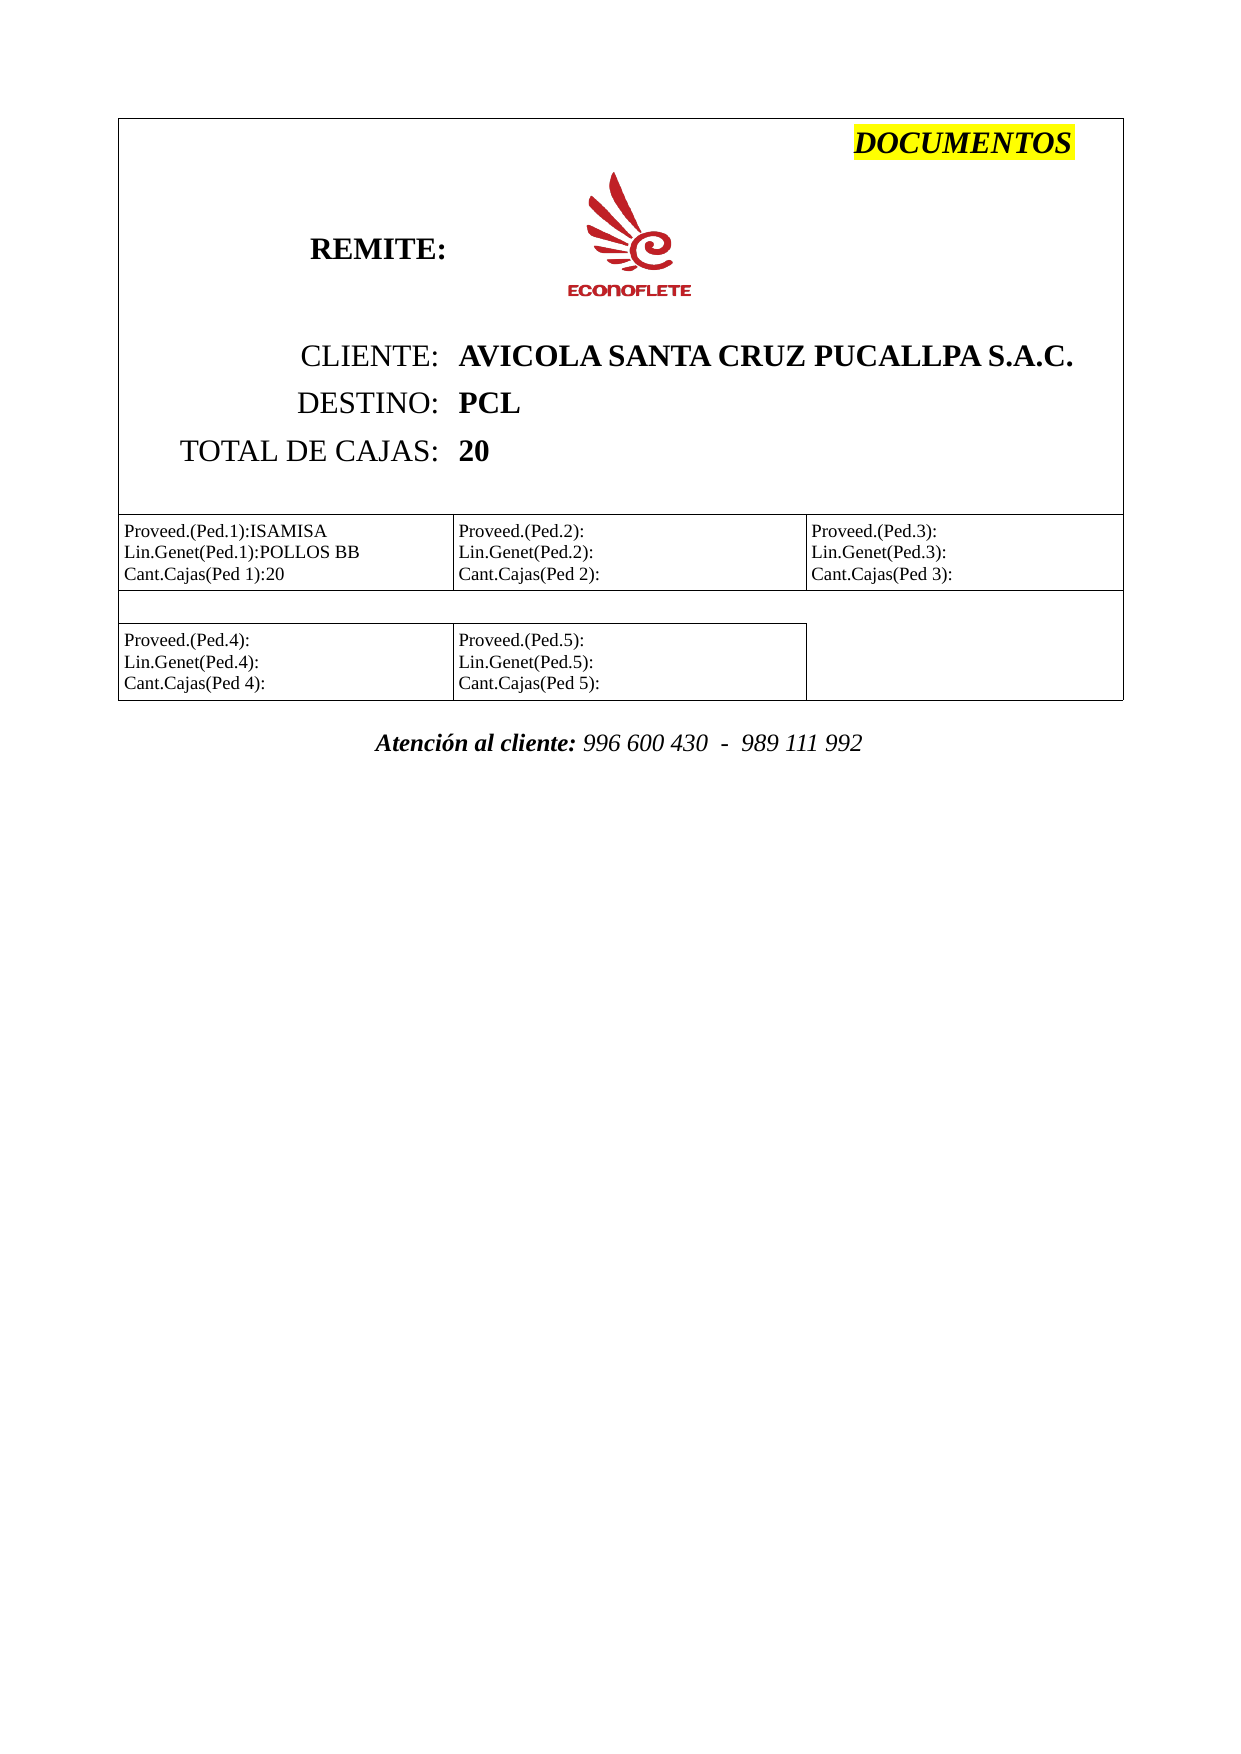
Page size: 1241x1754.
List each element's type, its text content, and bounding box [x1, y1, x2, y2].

table_cell [807, 623, 1123, 699]
table_cell [806, 474, 1123, 514]
table_header [119, 119, 453, 166]
table_cell PCL [453, 379, 806, 426]
table_cell Proveed.(Ped.3): Lin.Genet(Ped.3): Cant.Cajas(Ped 3): [807, 515, 1123, 590]
table_cell CLIENTE: [119, 332, 453, 379]
table_header DOCUMENTOS [806, 119, 1123, 166]
table_cell TOTAL DE CAJAS: [119, 426, 453, 474]
text Atención al cliente: 996 600 430 - 989 111 992 [118, 728, 1122, 757]
table_cell Proveed.(Ped.1):ISAMISA Lin.Genet(Ped.1):POLLOS BB Cant.Cajas(Ped 1):20 [119, 515, 453, 590]
table_cell [453, 166, 806, 332]
table_cell REMITE: [119, 166, 453, 332]
table_cell [453, 591, 806, 623]
table_cell 20 [453, 426, 1123, 474]
table_header [453, 119, 806, 166]
table_cell Proveed.(Ped.2): Lin.Genet(Ped.2): Cant.Cajas(Ped 2): [454, 515, 806, 590]
table_cell Proveed.(Ped.5): Lin.Genet(Ped.5): Cant.Cajas(Ped 5): [454, 624, 806, 699]
picture [552, 171, 707, 297]
table_cell AVICOLA SANTA CRUZ PUCALLPA S.A.C. [453, 332, 1123, 379]
table_cell [806, 166, 1123, 332]
table_cell DESTINO: [119, 379, 453, 426]
table_cell [453, 474, 806, 514]
table_cell [119, 474, 453, 514]
table_cell [806, 591, 1123, 623]
table_cell [119, 591, 453, 623]
table_cell [806, 379, 1123, 426]
table_cell Proveed.(Ped.4): Lin.Genet(Ped.4): Cant.Cajas(Ped 4): [119, 624, 453, 699]
